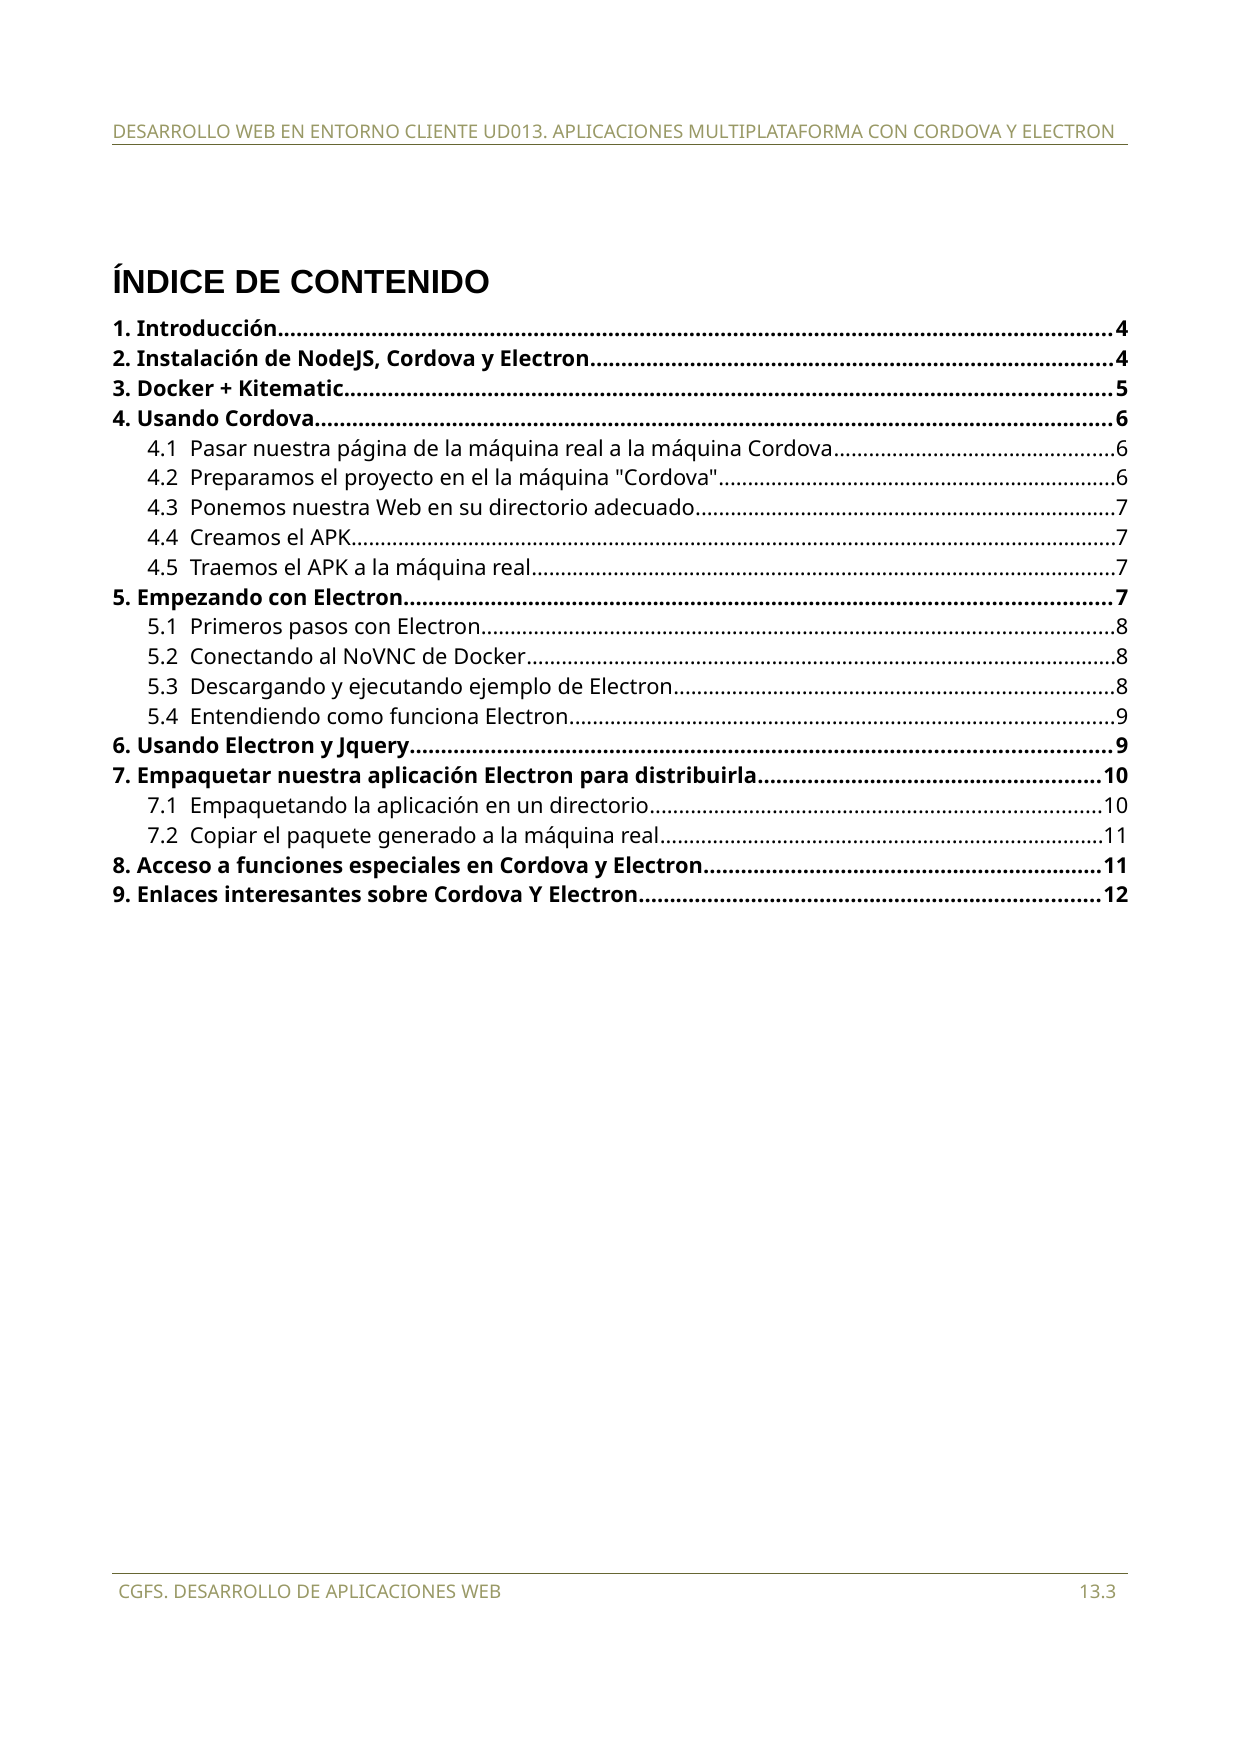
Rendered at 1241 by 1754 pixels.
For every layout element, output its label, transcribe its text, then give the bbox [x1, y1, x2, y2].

text 4.3 Ponemos nuestra Web en su directorio adecuado 7 [142, 492, 1128, 522]
text 4. Usando Cordova 6 [112, 403, 1128, 432]
text 5.4 Entendiendo como funciona Electron 9 [142, 701, 1128, 730]
text 4.1 Pasar nuestra página de la máquina real a la máquina Cordova 6 [142, 432, 1128, 462]
text 6. Usando Electron y Jquery 9 [112, 730, 1128, 760]
text 1. Introducción 4 [112, 313, 1128, 343]
text 8. Acceso a funciones especiales en Cordova y Electron 11 [112, 849, 1128, 879]
text 7.2 Copiar el paquete generado a la máquina real 11 [142, 820, 1128, 849]
text 5.2 Conectando al NoVNC de Docker 8 [142, 641, 1128, 671]
text 9. Enlaces interesantes sobre Cordova Y Electron 12 [112, 879, 1128, 909]
text 2. Instalación de NodeJS, Cordova y Electron 4 [112, 343, 1128, 373]
text 3. Docker + Kitematic 5 [112, 373, 1128, 403]
subtitle Índice de contenido [112, 262, 1128, 301]
text 4.2 Preparamos el proyecto en el la máquina "Cordova" 6 [142, 462, 1128, 492]
text 7.1 Empaquetando la aplicación en un directorio 10 [142, 790, 1128, 820]
text 7. Empaquetar nuestra aplicación Electron para distribuirla 10 [112, 760, 1128, 790]
text 4.5 Traemos el APK a la máquina real 7 [142, 552, 1128, 581]
text 5.3 Descargando y ejecutando ejemplo de Electron 8 [142, 671, 1128, 701]
text 5. Empezando con Electron 7 [112, 581, 1128, 611]
text 4.4 Creamos el APK 7 [142, 522, 1128, 552]
text 5.1 Primeros pasos con Electron 8 [142, 611, 1128, 641]
